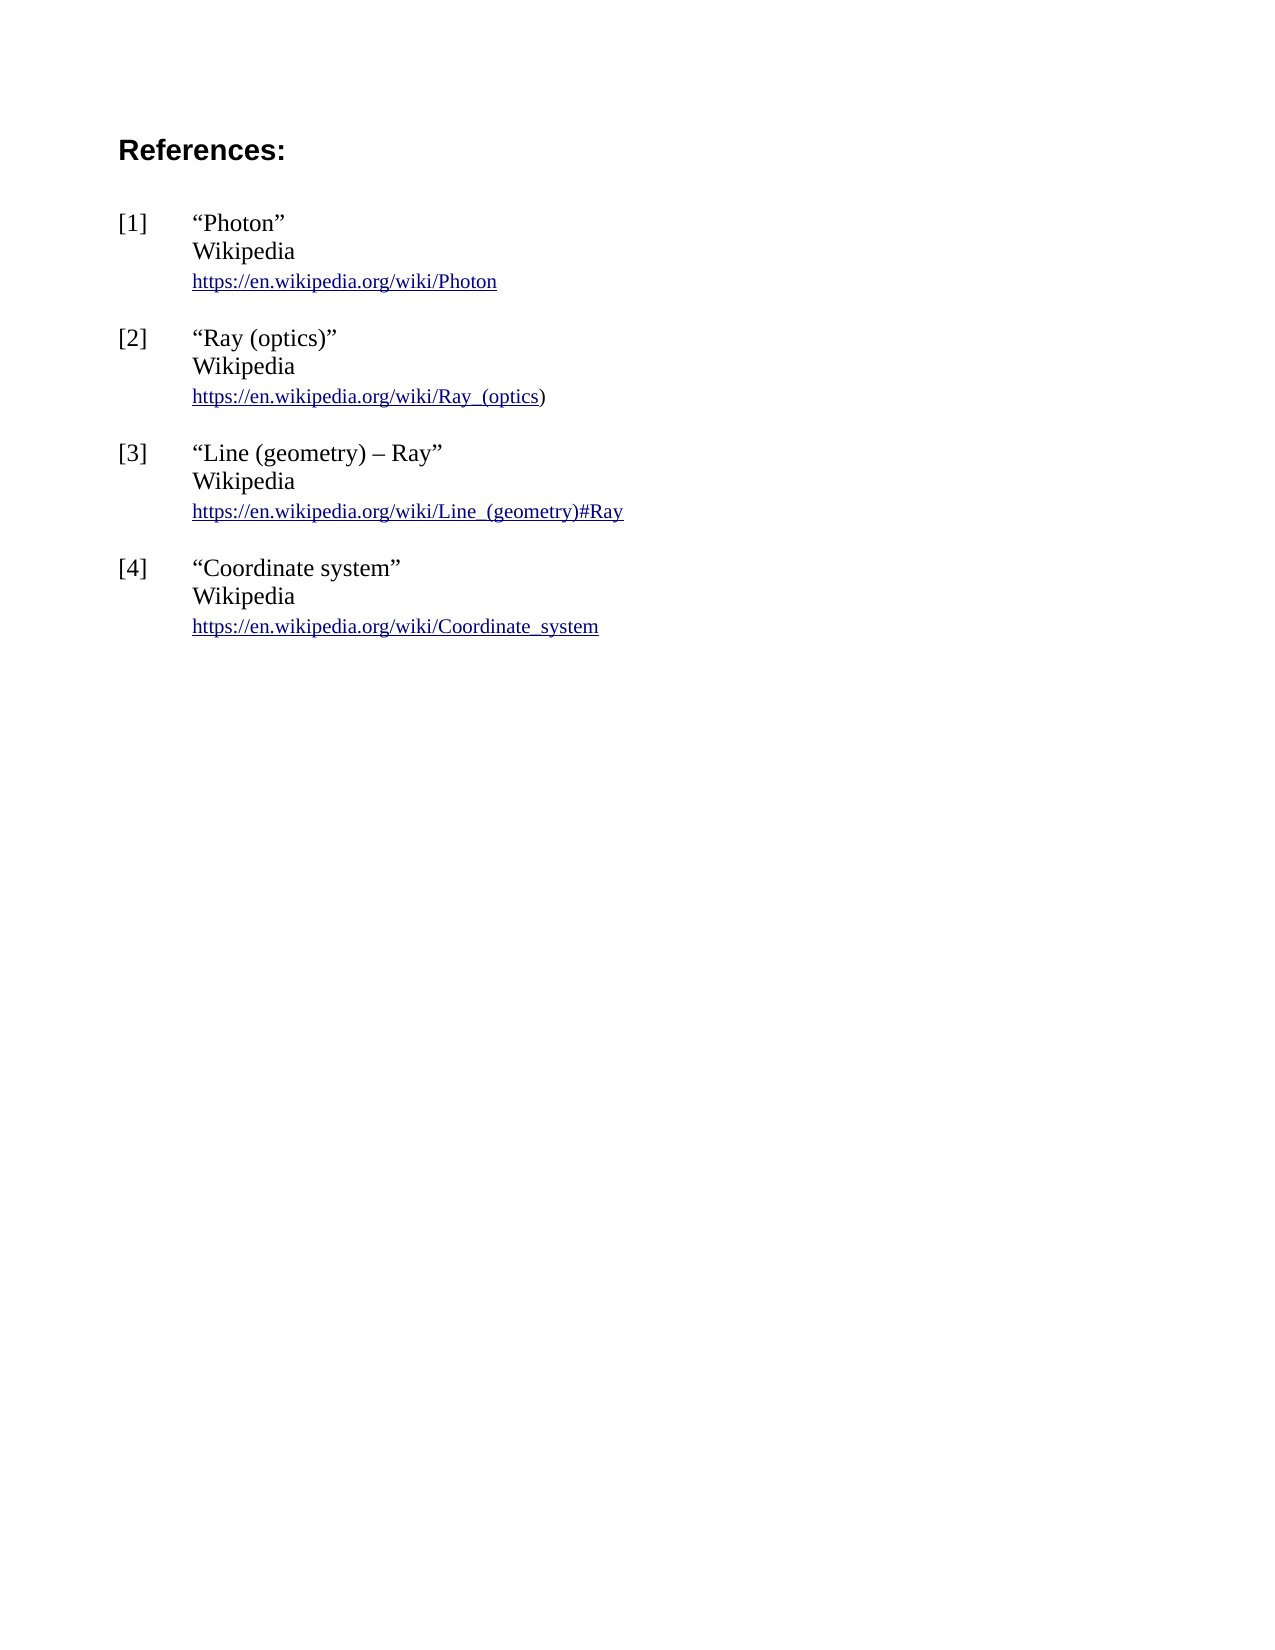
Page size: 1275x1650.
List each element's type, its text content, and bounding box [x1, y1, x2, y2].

text https://en.wikipedia.org/wiki/Coordinate_system [118, 610, 1157, 639]
text [3] “Line (geometry) – Ray” [118, 438, 1157, 466]
text Wikipedia [118, 236, 1157, 265]
subtitle References: [118, 133, 1157, 166]
text Wikipedia [118, 466, 1157, 495]
text [2] “Ray (optics)” [118, 323, 1157, 351]
text Wikipedia [118, 581, 1157, 610]
text Wikipedia [118, 351, 1157, 380]
text https://en.wikipedia.org/wiki/Ray_(optics) [118, 380, 1157, 409]
text https://en.wikipedia.org/wiki/Line_(geometry)#Ray [118, 495, 1157, 524]
text [4] “Coordinate system” [118, 553, 1157, 581]
text https://en.wikipedia.org/wiki/Photon [118, 265, 1157, 294]
text [1] “Photon” [118, 208, 1157, 236]
